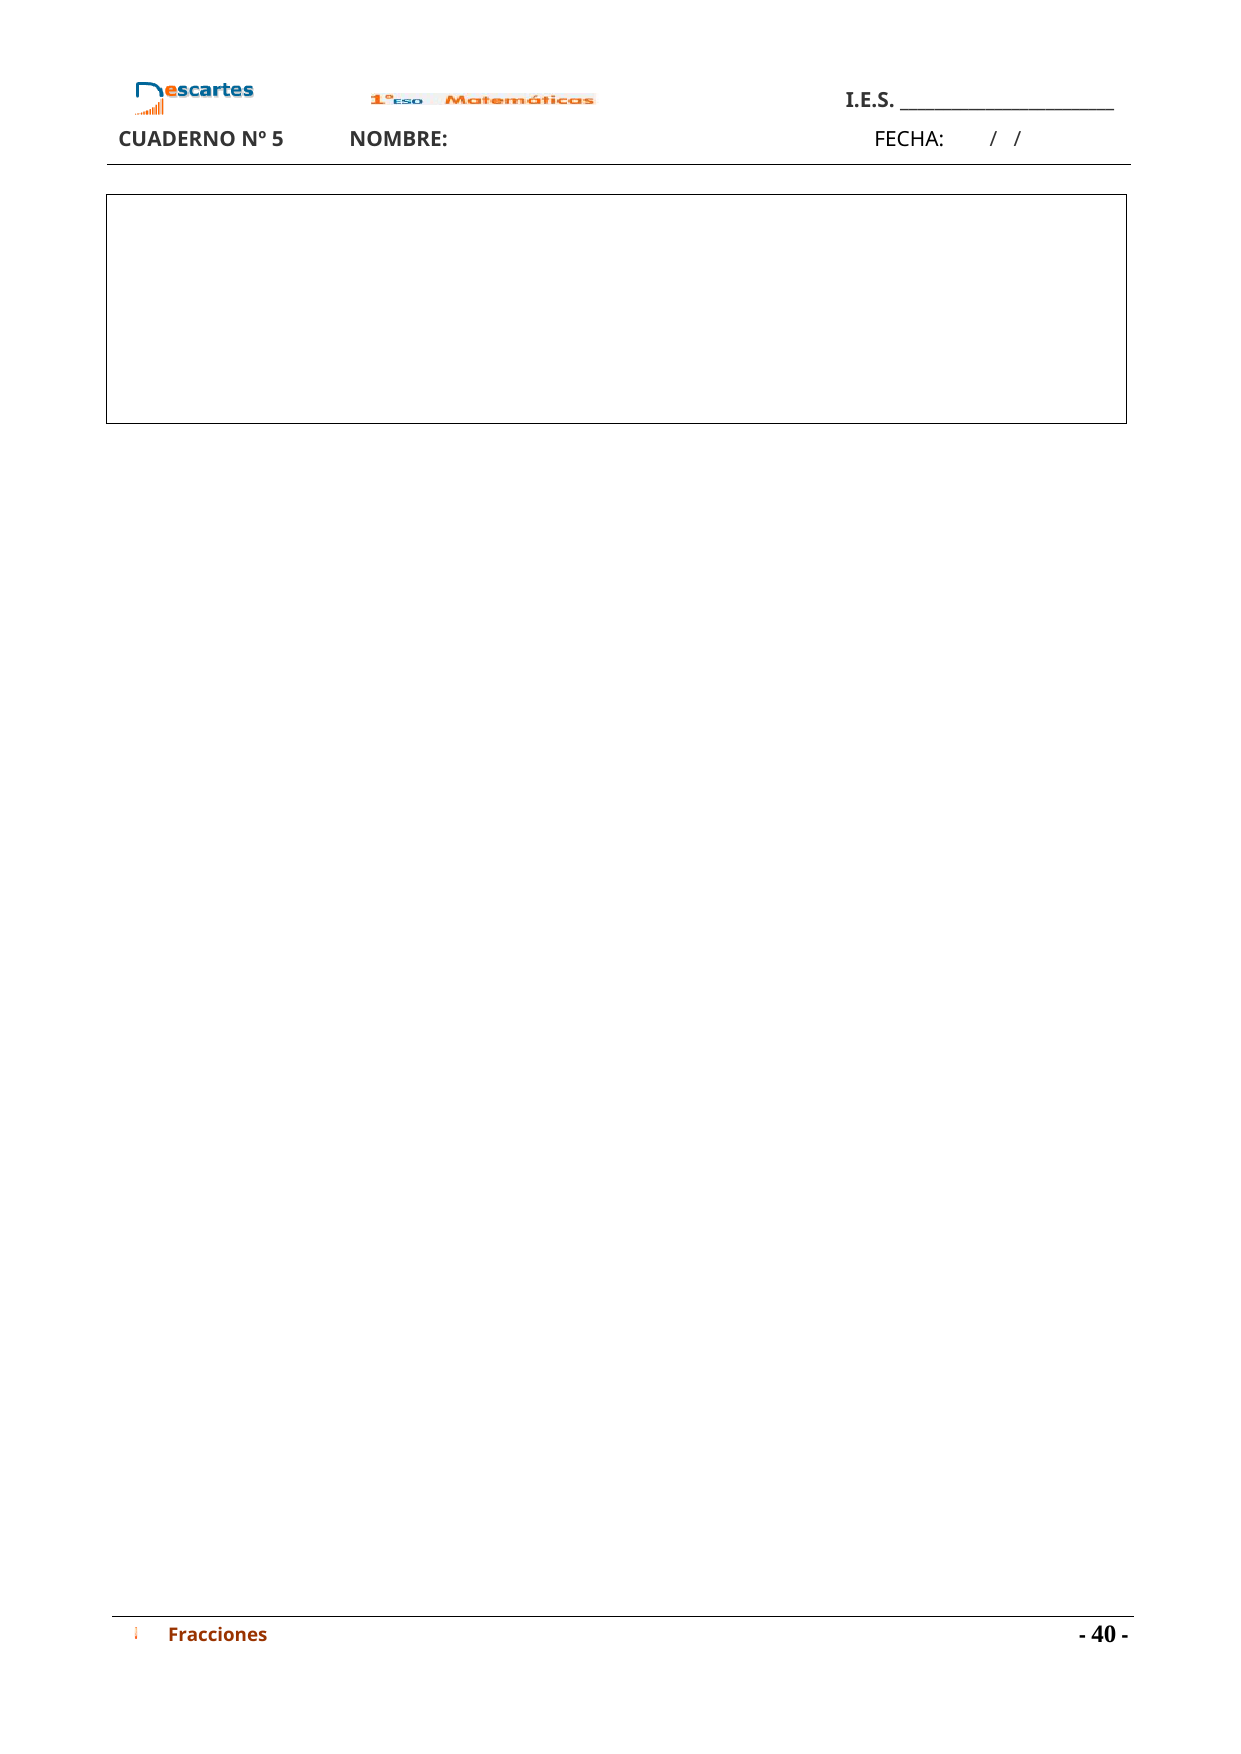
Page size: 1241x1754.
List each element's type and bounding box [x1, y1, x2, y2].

picture [134, 82, 257, 115]
table_cell [107, 195, 1126, 423]
picture [134, 1626, 138, 1639]
picture [371, 93, 599, 105]
